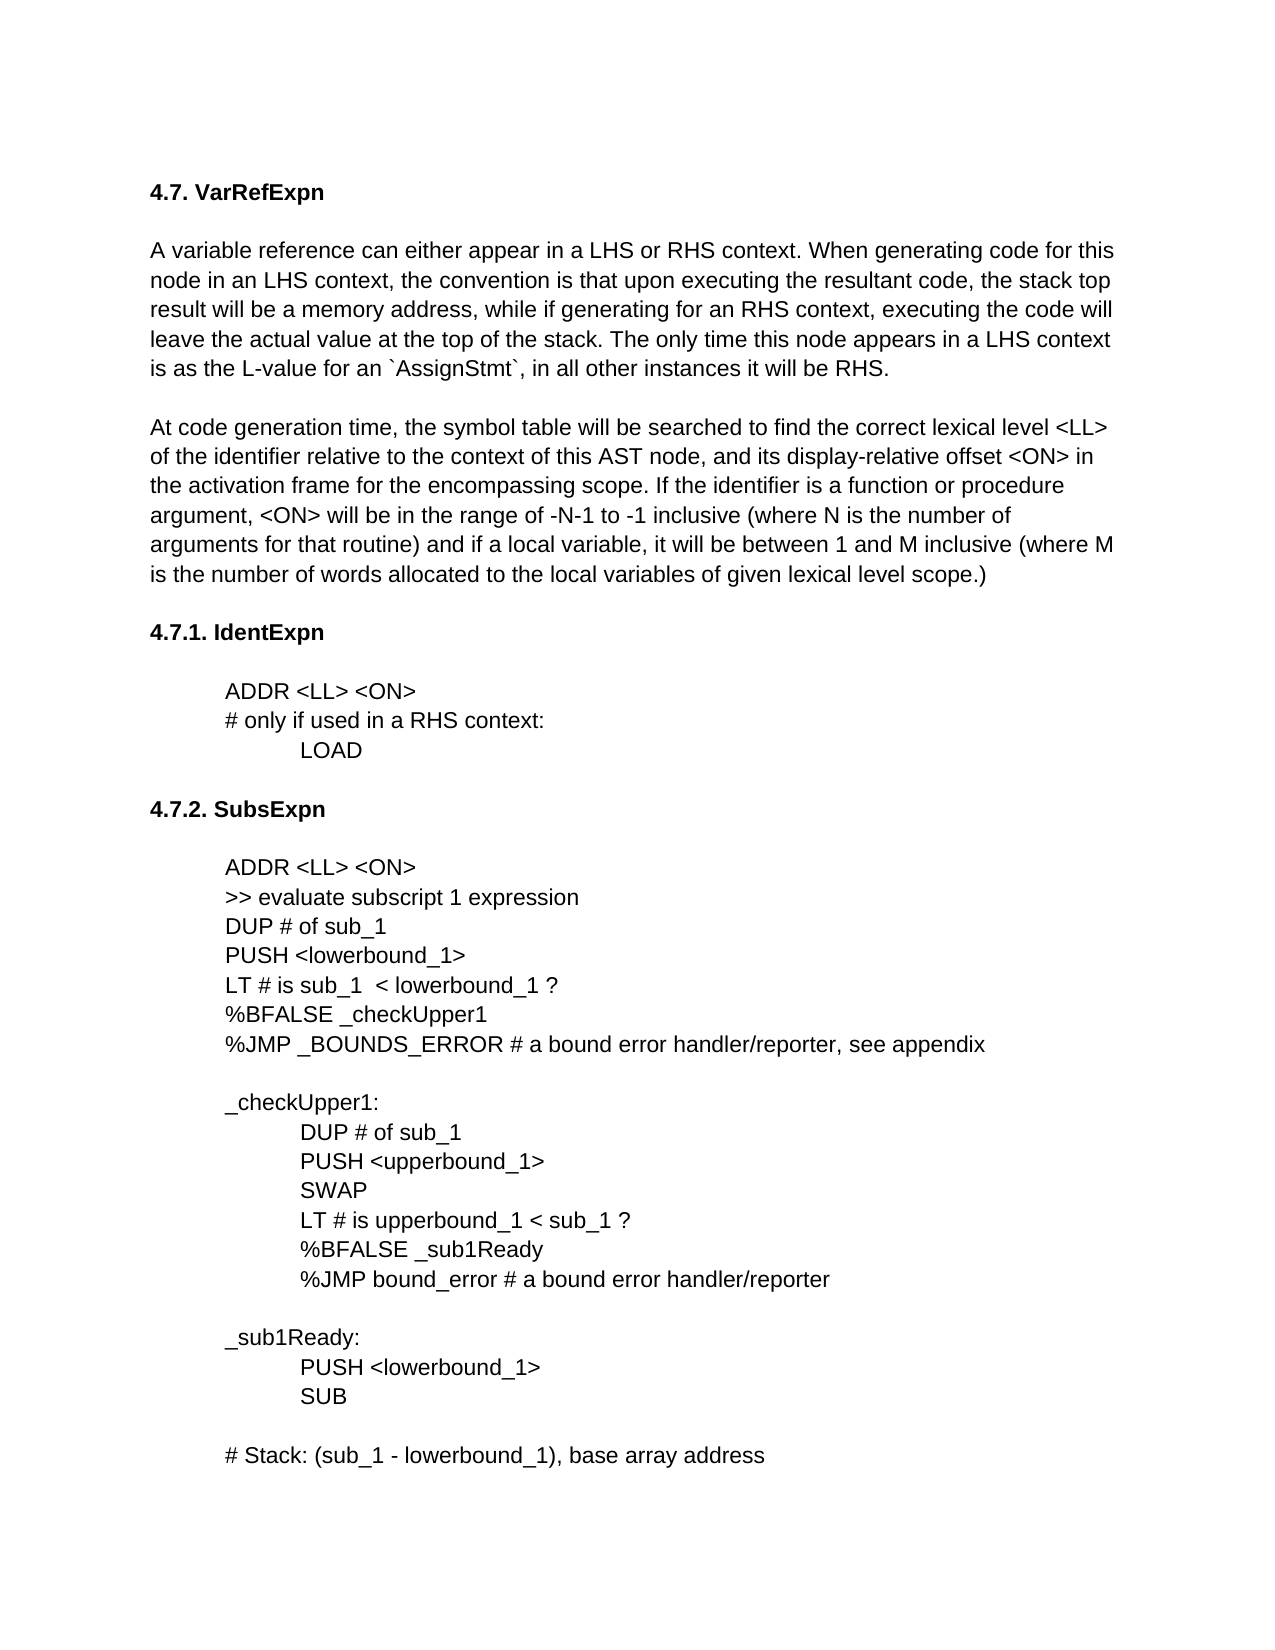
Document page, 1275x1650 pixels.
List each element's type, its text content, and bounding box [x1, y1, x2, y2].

text LT # is upperbound_1 < sub_1 ? [150, 1207, 1125, 1233]
text # Stack: (sub_1 - lowerbound_1), base array address [225, 1442, 1125, 1468]
text ADDR <LL> <ON> [150, 855, 1125, 881]
text At code generation time, the symbol table will be searched to find the correct lexical level <LL> of the identifier relative to the context of this AST node, and its display-relative offset <ON> in the activation frame for the encompassing scope. If the identifier is a function or procedure argument, <ON> will be in the range of -N-1 to -1 inclusive (where N is the number of arguments for that routine) and if a local variable, it will be between 1 and M inclusive (where M is the number of words allocated to the local variables of given lexical level scope.) [150, 414, 1125, 587]
text %BFALSE _checkUpper1 [150, 1002, 1125, 1027]
text PUSH <upperbound_1> [150, 1149, 1125, 1174]
text A variable reference can either appear in a LHS or RHS context. When generating code for this node in an LHS context, the convention is that upon executing the resultant code, the stack top result will be a memory address, while if generating for an RHS context, executing the code will leave the actual value at the top of the stack. The only time this node appears in a LHS context is as the L-value for an `AssignStmt`, in all other instances it will be RHS. [150, 238, 1125, 381]
text %JMP bound_error # a bound error handler/reporter [150, 1266, 1125, 1292]
text SUB [150, 1384, 1125, 1409]
text %JMP _BOUNDS_ERROR # a bound error handler/reporter, see appendix [150, 1031, 1125, 1057]
text DUP # of sub_1 [150, 914, 1125, 939]
text SWAP [150, 1178, 1125, 1204]
text # only if used in a RHS context: [150, 708, 1125, 734]
text PUSH <lowerbound_1> [150, 1354, 1125, 1380]
text 4.7.1. IdentExpn [150, 620, 1125, 646]
text PUSH <lowerbound_1> [150, 943, 1125, 969]
text 4.7. VarRefExpn [150, 179, 1125, 205]
text LOAD [150, 737, 1125, 763]
text >> evaluate subscript 1 expression [150, 884, 1125, 910]
text 4.7.2. SubsExpn [150, 796, 1125, 822]
text DUP # of sub_1 [150, 1119, 1125, 1145]
text LT # is sub_1 < lowerbound_1 ? [150, 972, 1125, 998]
text %BFALSE _sub1Ready [150, 1237, 1125, 1262]
text _sub1Ready: [150, 1325, 1125, 1351]
text ADDR <LL> <ON> [150, 679, 1125, 704]
text _checkUpper1: [150, 1090, 1125, 1116]
